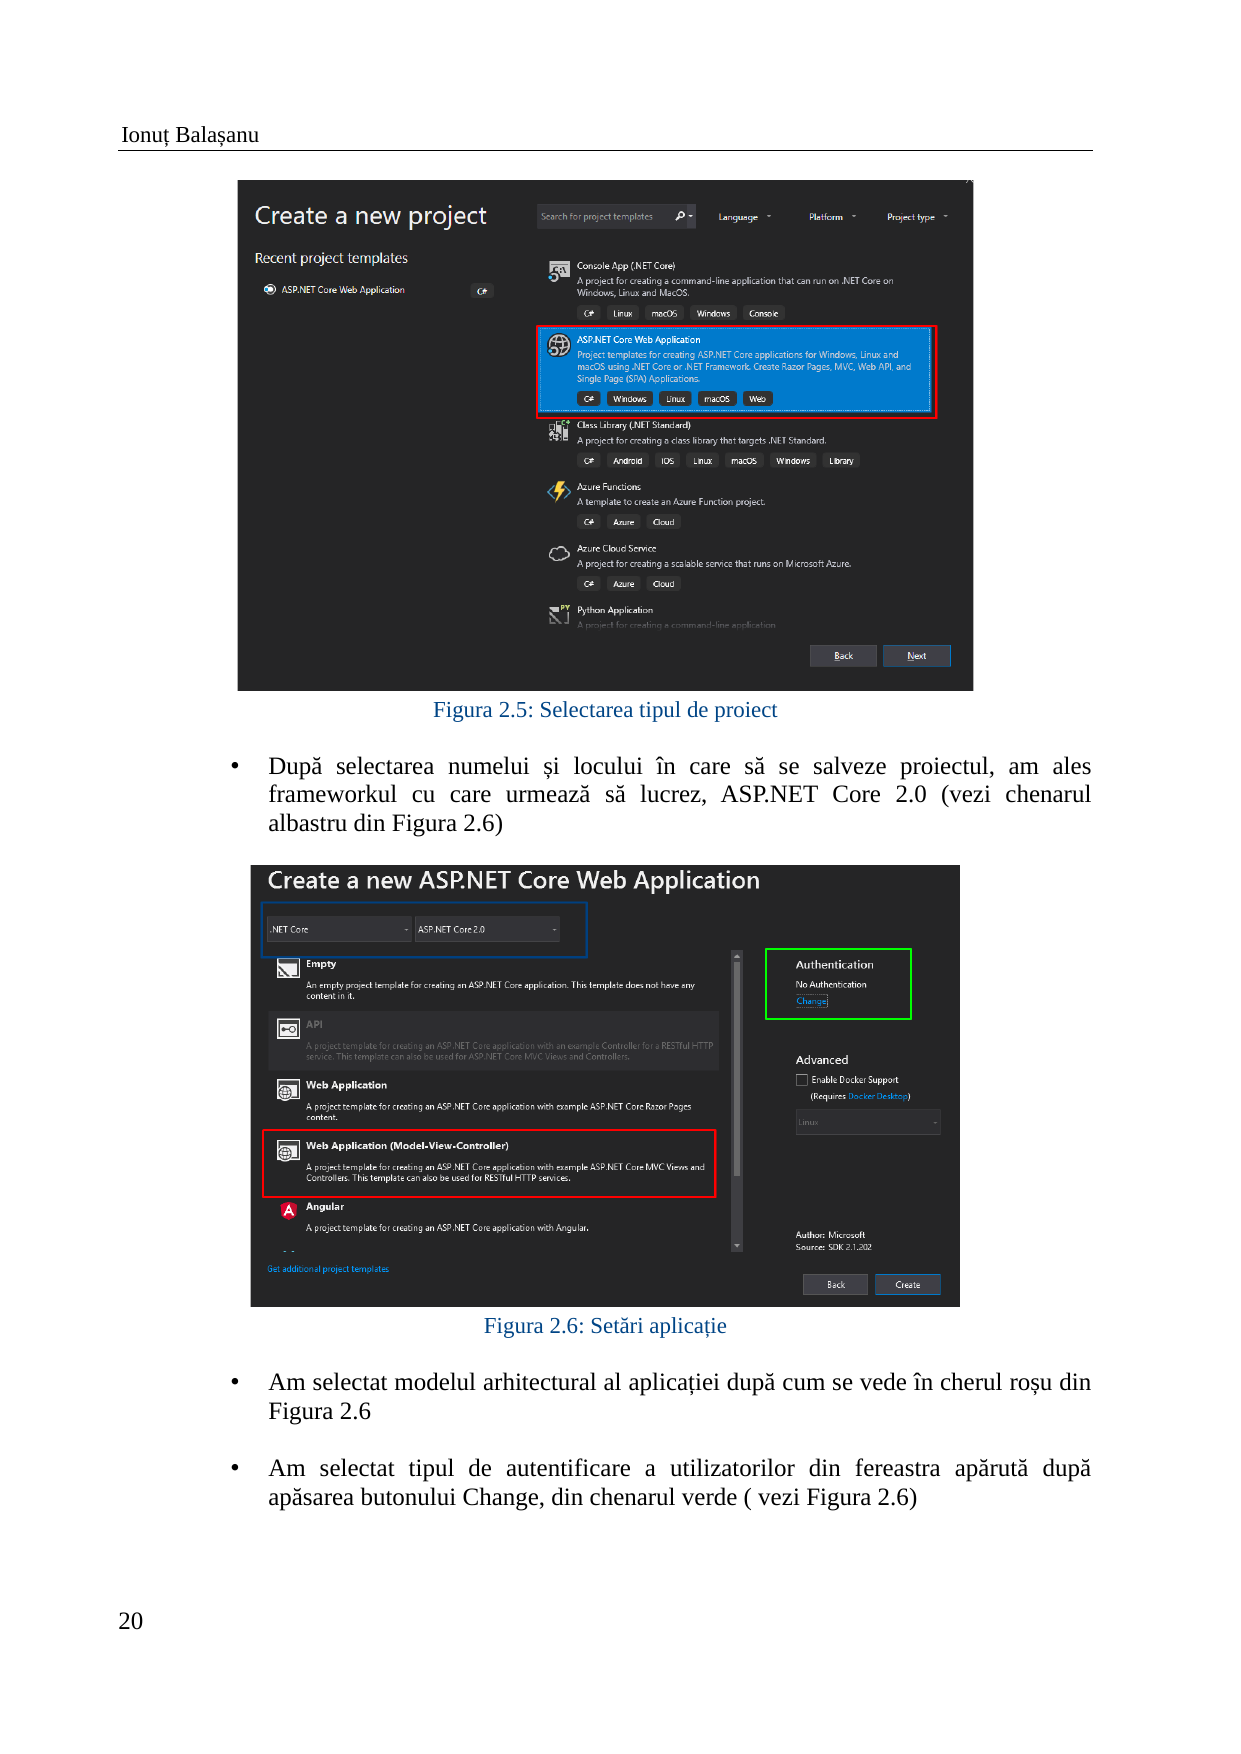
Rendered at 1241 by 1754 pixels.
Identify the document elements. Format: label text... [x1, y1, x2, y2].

picture [250, 865, 960, 1307]
text Figura 2.6: Setări aplicație [251, 1307, 960, 1338]
list Am selectat tipul de autentificare a utilizatorilor din fereastra apărută după apăsarea butonului Change, din chenarul verde ( vezi Figura 2.6) [231, 1453, 1093, 1511]
list Am selectat modelul arhitectural al aplicației după cum se vede în cherul roșu din Figura 2.6 [231, 1367, 1093, 1425]
picture [237, 180, 974, 691]
list După selectarea numelui și locului în care să se salveze proiectul, am ales frameworkul cu care urmează să lucrez, ASP.NET Core 2.0 (vezi chenarul albastru din Figura 2.6) [231, 751, 1093, 837]
text Figura 2.5: Selectarea tipul de proiect [237, 691, 973, 722]
